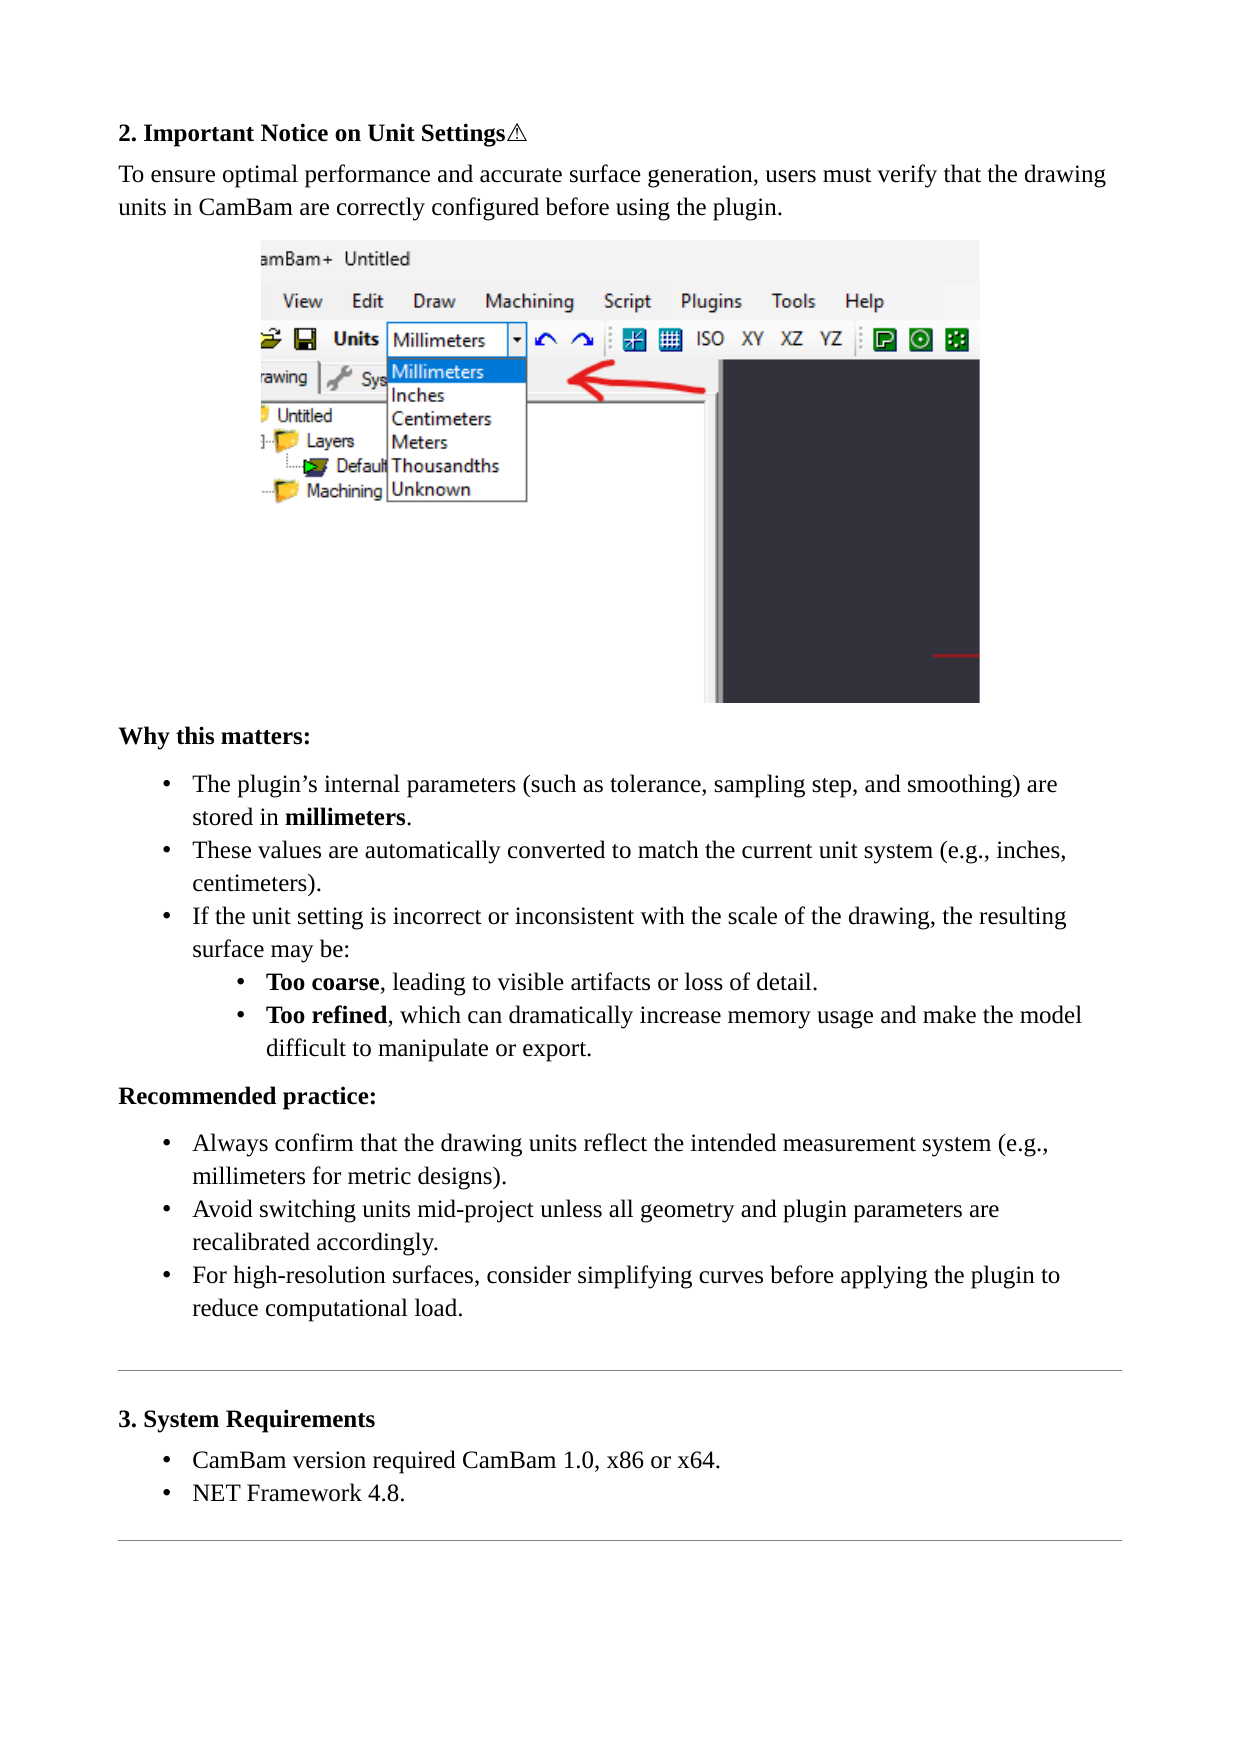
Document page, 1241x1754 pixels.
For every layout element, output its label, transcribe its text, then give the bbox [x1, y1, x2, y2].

list NET Framework 4.8. [162, 1478, 1122, 1507]
list If the unit setting is incorrect or inconsistent with the scale of the drawing, the resulting surface may be: [162, 901, 1122, 963]
subtitle 2. Important Notice on Unit Settings⚠️ [118, 118, 1122, 147]
list Too coarse, leading to visible artifacts or loss of detail. [236, 967, 1122, 996]
subtitle 3. System Requirements [118, 1404, 1122, 1432]
list For high-resolution surfaces, consider simplifying curves before applying the plugin to reduce computational load. [162, 1260, 1122, 1322]
subtitle Recommended practice: [118, 1081, 1122, 1109]
subtitle Why this matters: [118, 721, 1122, 750]
list The plugin’s internal parameters (such as tolerance, sampling step, and smoothing) are stored in millimeters. [162, 769, 1122, 831]
list Always confirm that the drawing units reflect the intended measurement system (e.g., millimeters for metric designs). [162, 1128, 1122, 1190]
picture [260, 240, 980, 703]
list CamBam version required CamBam 1.0, x86 or x64. [162, 1445, 1122, 1474]
list Too refined, which can dramatically increase memory usage and make the model difficult to manipulate or export. [236, 1000, 1122, 1062]
text To ensure optimal performance and accurate surface generation, users must verify that the drawing units in CamBam are correctly configured before using the plugin. [118, 159, 1122, 221]
list Avoid switching units mid-project unless all geometry and plugin parameters are recalibrated accordingly. [162, 1194, 1122, 1256]
list These values are automatically converted to match the current unit system (e.g., inches, centimeters). [162, 835, 1122, 897]
